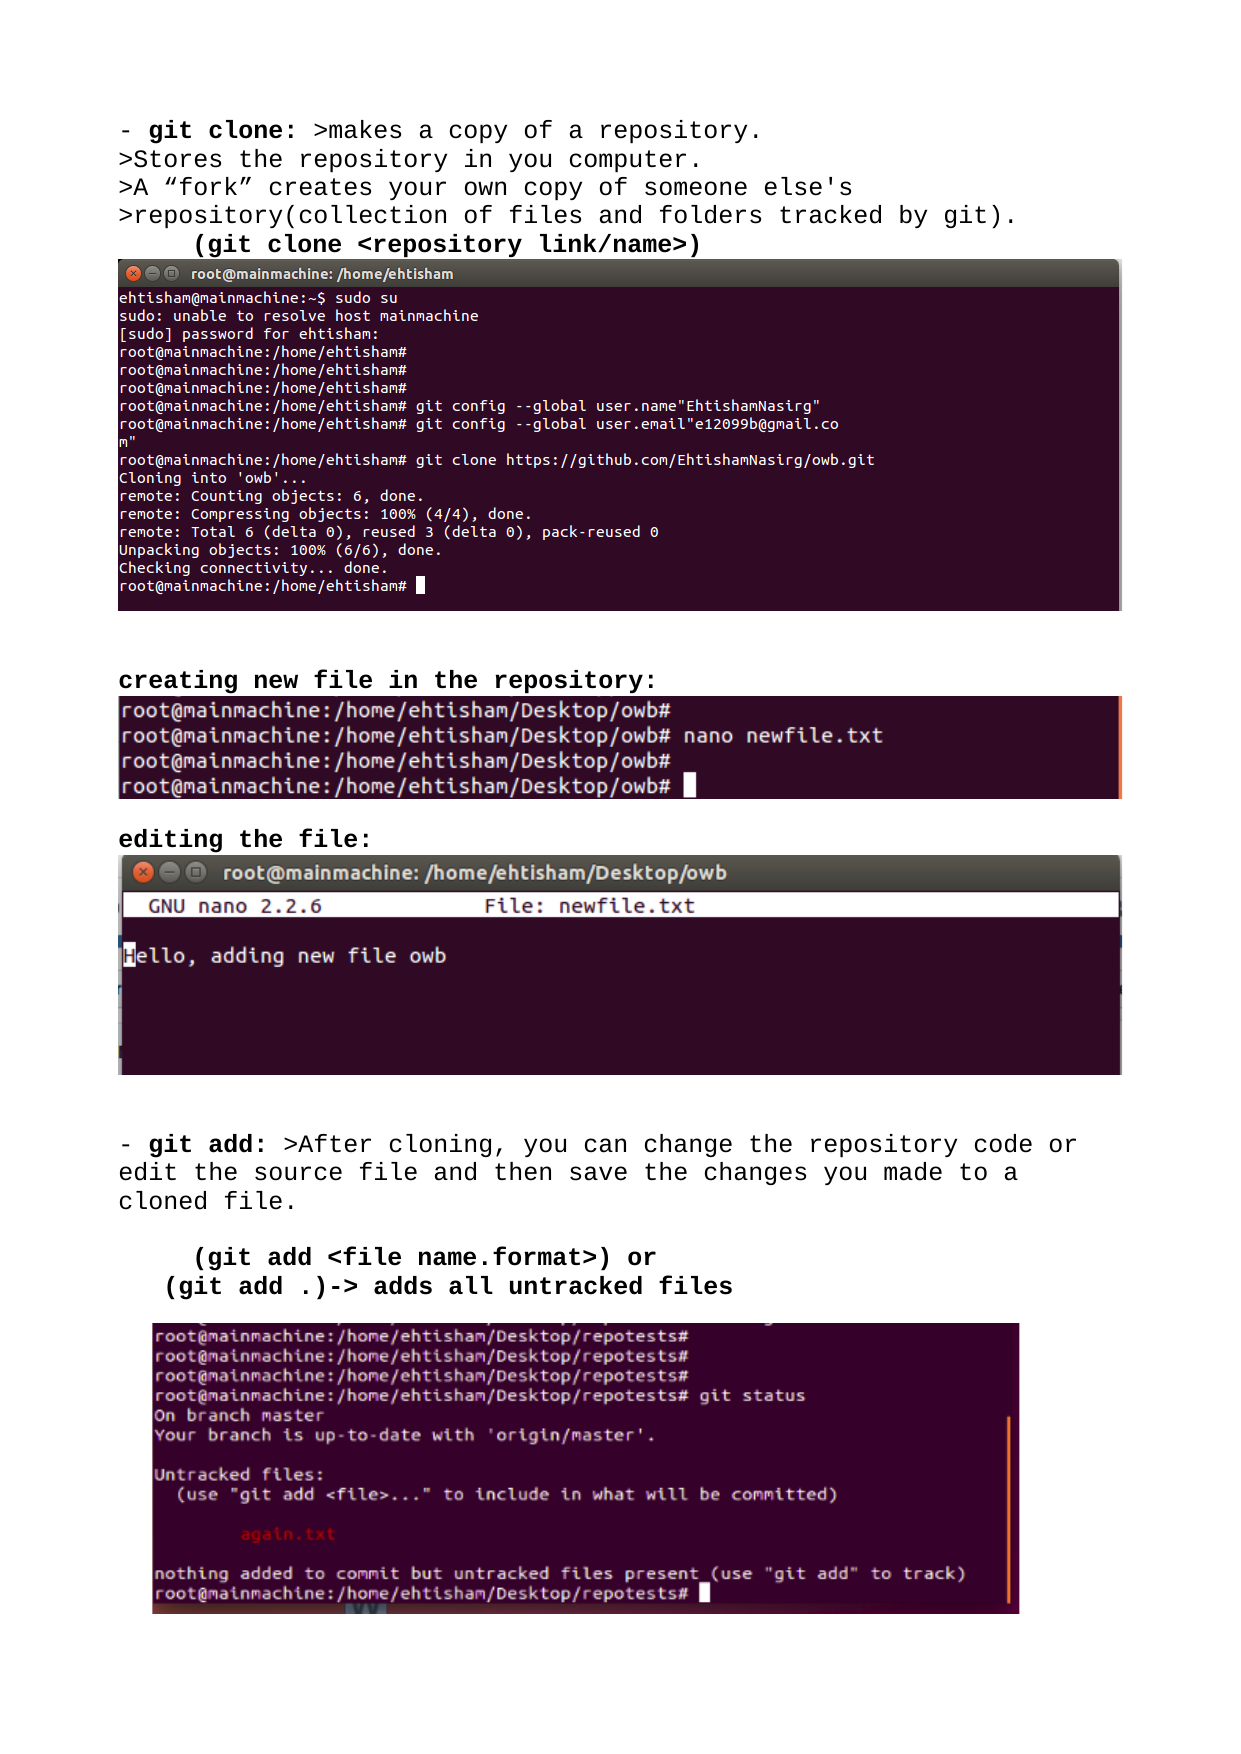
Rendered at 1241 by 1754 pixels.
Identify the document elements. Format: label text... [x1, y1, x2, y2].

text - git clone: >makes a copy of a repository. [118, 118, 1122, 146]
text (git add .)-> adds all untracked files [118, 1273, 1122, 1302]
text (git add <file name.format>) or [118, 1245, 1122, 1273]
picture [118, 259, 1123, 611]
picture [118, 696, 1123, 799]
text editing the file: [118, 827, 1122, 855]
text (git clone <repository link/name>) [118, 231, 1122, 259]
text >Stores the repository in you computer. [118, 146, 1122, 175]
picture [118, 855, 1123, 1075]
text >A “fork” creates your own copy of someone else's >repository(collection of files and folders tracked by git). [118, 175, 1122, 231]
text creating new file in the repository: [118, 668, 1122, 696]
text - git add: >After cloning, you can change the repository code or edit the source file and then save the changes you made to a cloned file. [118, 1132, 1122, 1217]
picture [152, 1323, 1020, 1614]
